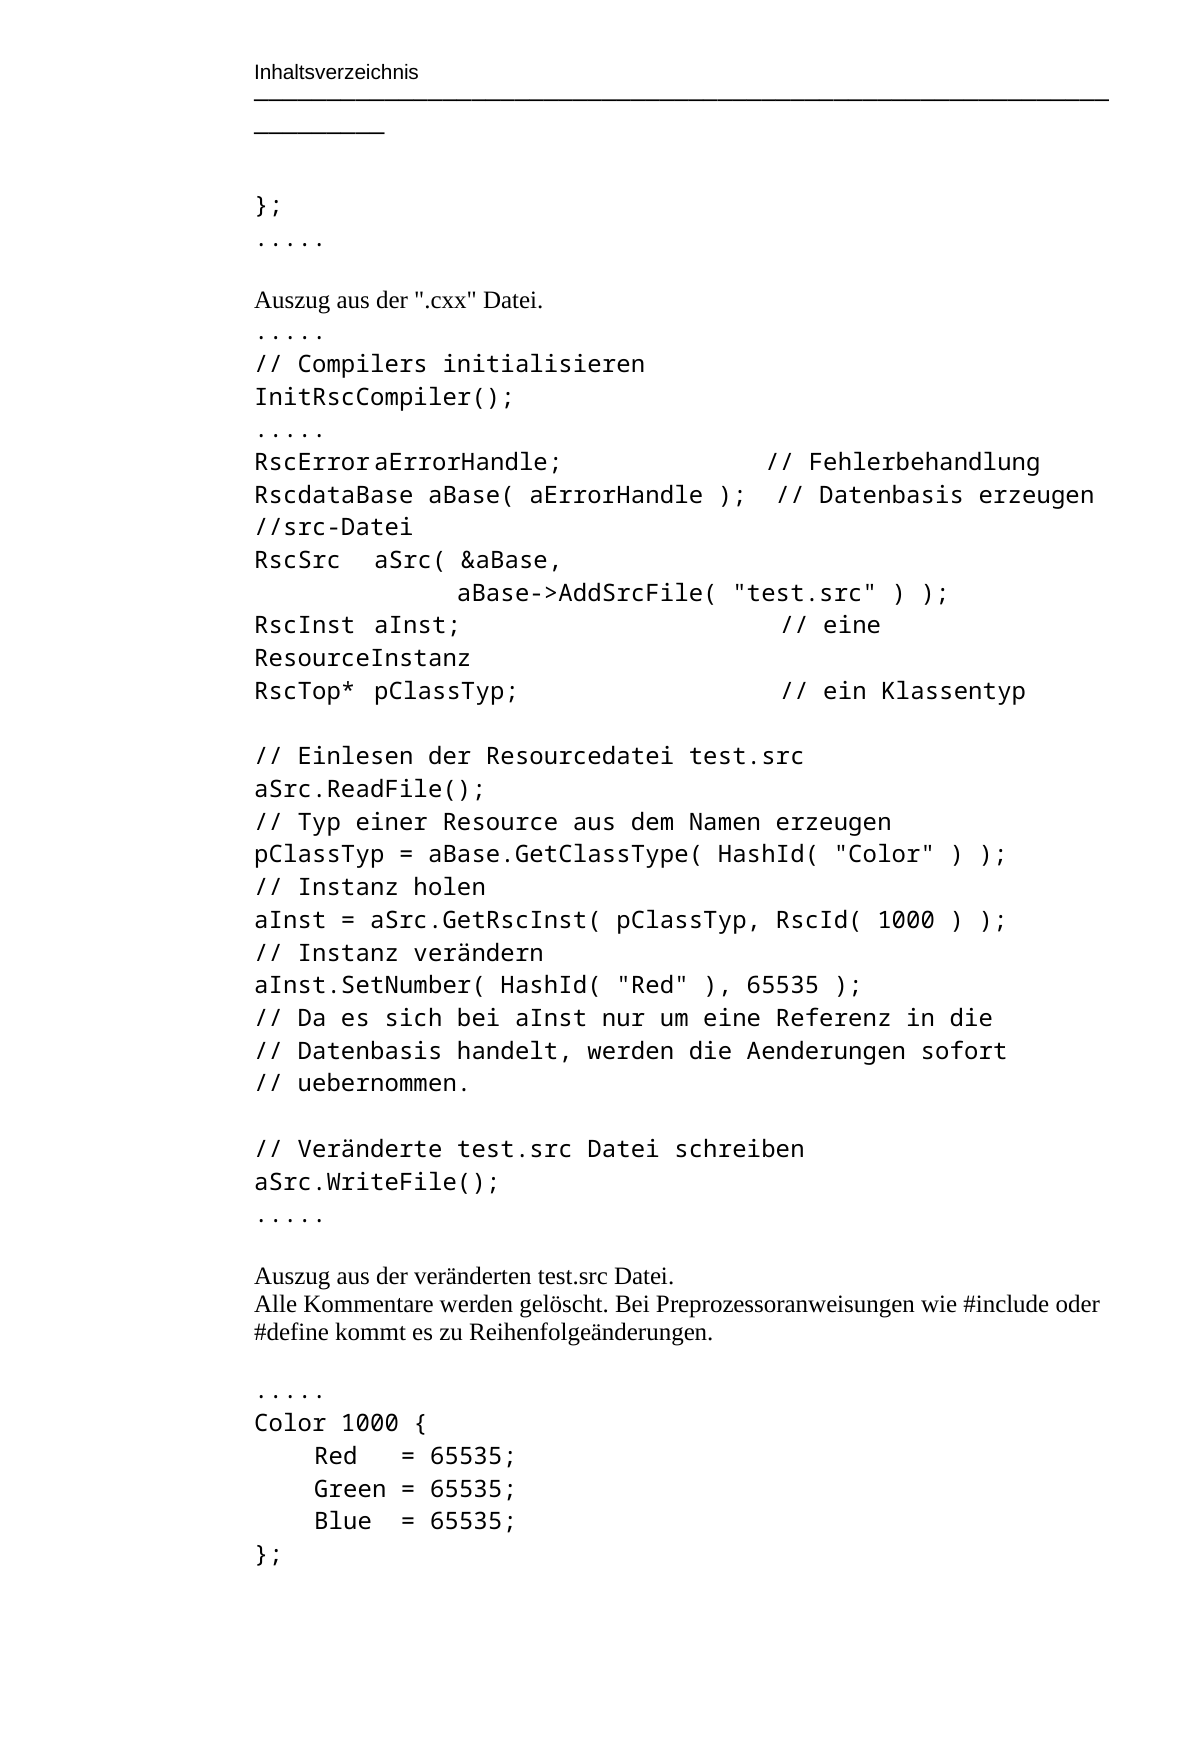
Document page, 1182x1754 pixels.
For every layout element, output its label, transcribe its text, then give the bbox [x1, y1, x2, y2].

list aBase->AddSrcFile( "test.src" ) ); [254, 575, 1110, 608]
list RscError aErrorHandle; // Fehlerbehandlung [254, 444, 1110, 477]
text Alle Kommentare werden gelöscht. Bei Preprozessoranweisungen wie #include oder #define kommt es zu Reihenfolgeänderungen. [254, 1290, 1110, 1345]
list }; [254, 1537, 1110, 1569]
list ..... [254, 314, 1110, 346]
list aSrc.ReadFile(); [254, 772, 1110, 804]
list RscdataBase aBase( aErrorHandle ); // Datenbasis erzeugen [254, 477, 1110, 510]
list RscTop* pClassTyp; // ein Klassentyp [254, 673, 1110, 706]
list aSrc.WriteFile(); [254, 1164, 1110, 1197]
list // Da es sich bei aInst nur um eine Referenz in die [254, 1001, 1110, 1033]
list ..... [254, 1373, 1110, 1406]
list Color 1000 { [254, 1406, 1110, 1438]
list ..... [254, 221, 1110, 253]
list aInst.SetNumber( HashId( "Red" ), 65535 ); [254, 968, 1110, 1001]
list aInst = aSrc.GetRscInst( pClassTyp, RscId( 1000 ) ); [254, 902, 1110, 935]
list RscInst aInst; // eine ResourceInstanz [254, 608, 1110, 673]
list // Typ einer Resource aus dem Namen erzeugen [254, 804, 1110, 837]
list Blue = 65535; [254, 1504, 1110, 1537]
list // Einlesen der Resourcedatei test.src [254, 739, 1110, 772]
list // Compilers initialisieren [254, 346, 1110, 379]
list //src-Datei [254, 510, 1110, 543]
list InitRscCompiler(); [254, 379, 1110, 412]
text Auszug aus der ".cxx" Datei. [254, 286, 1110, 314]
list // Instanz verändern [254, 935, 1110, 968]
list pClassTyp = aBase.GetClassType( HashId( "Color" ) ); [254, 837, 1110, 870]
list ..... [254, 1197, 1110, 1229]
list // Instanz holen [254, 870, 1110, 902]
text Auszug aus der veränderten test.src Datei. [254, 1262, 1110, 1290]
list Red = 65535; [254, 1438, 1110, 1471]
list ..... [254, 412, 1110, 444]
list // Datenbasis handelt, werden die Aenderungen sofort [254, 1033, 1110, 1066]
list // uebernommen. [254, 1066, 1110, 1099]
list // Veränderte test.src Datei schreiben [254, 1131, 1110, 1164]
list }; [254, 188, 1110, 221]
list Green = 65535; [254, 1471, 1110, 1504]
list RscSrc aSrc( &aBase, [254, 543, 1110, 575]
